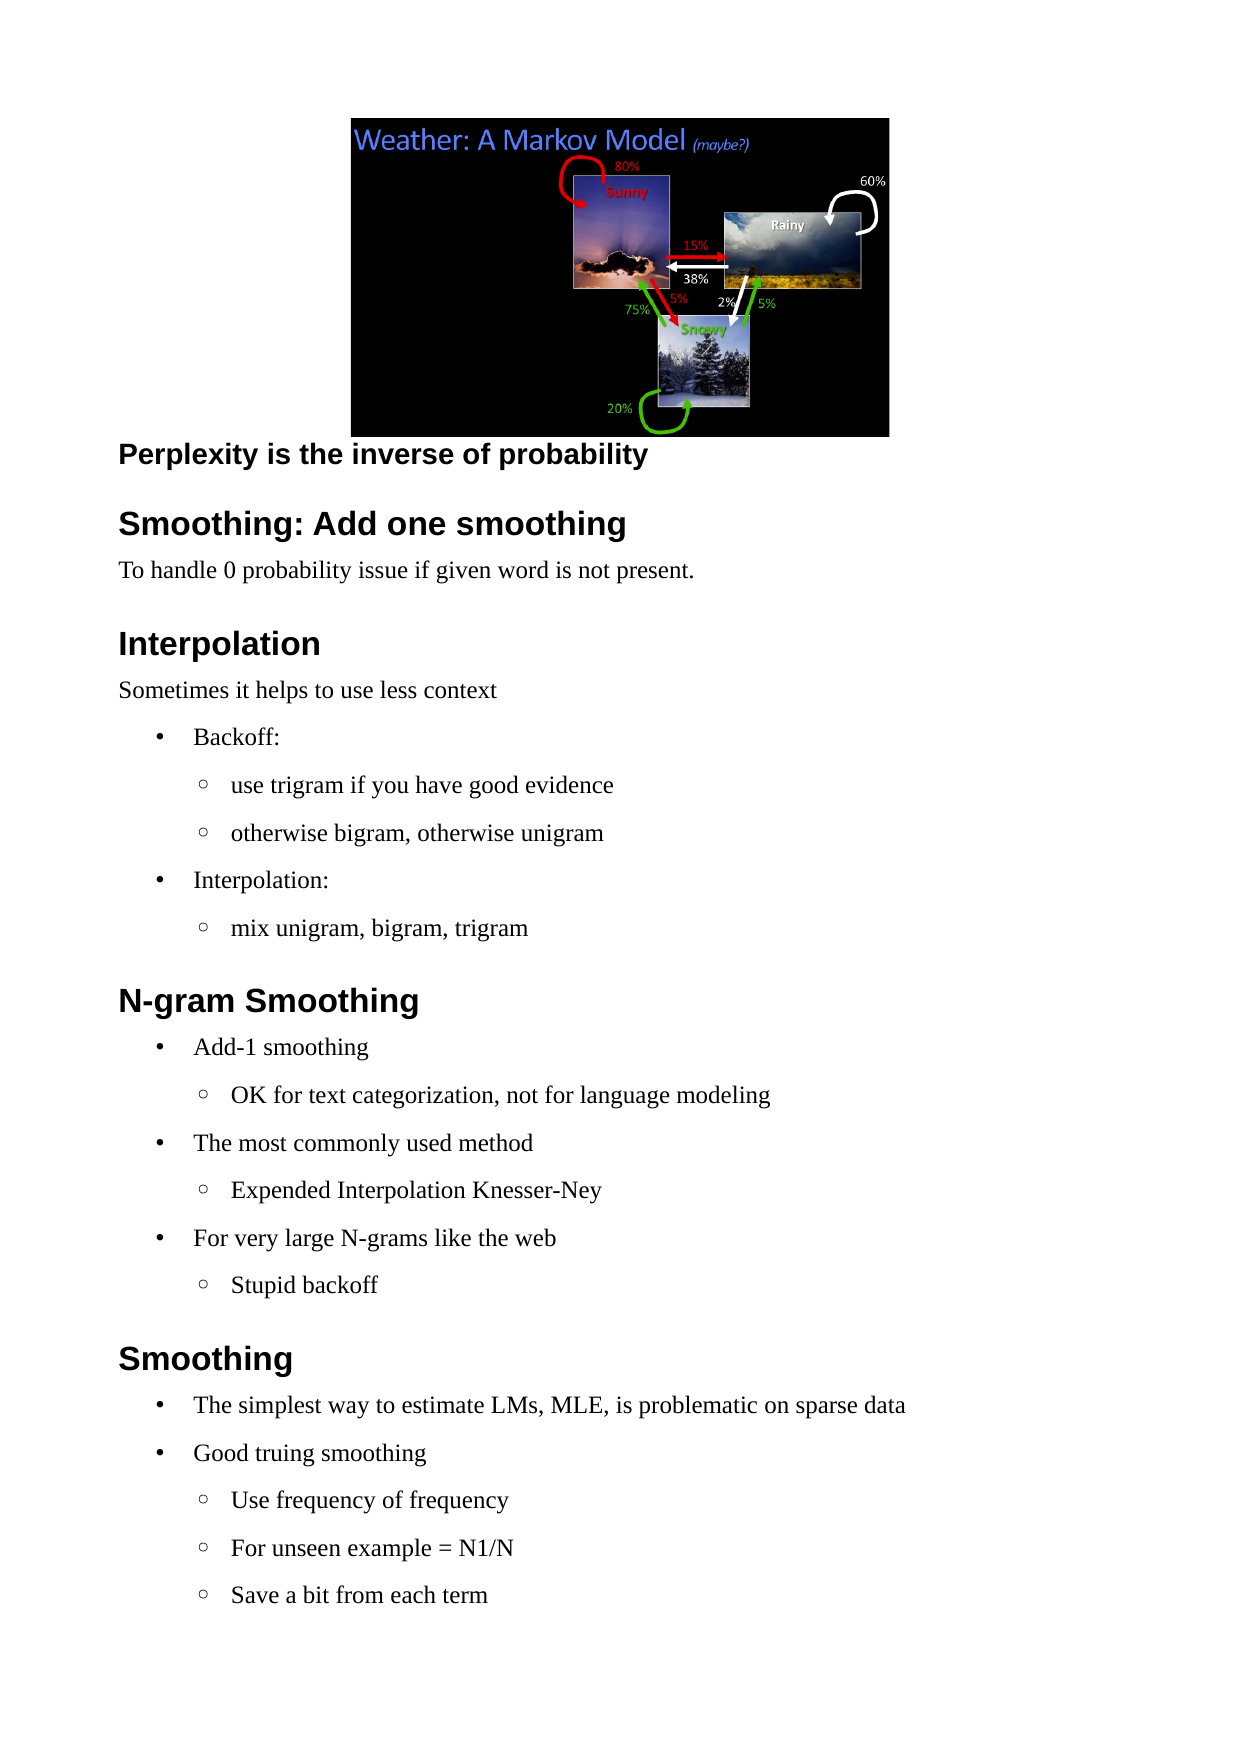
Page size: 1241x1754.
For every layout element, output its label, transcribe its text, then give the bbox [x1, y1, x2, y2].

subtitle N-gram Smoothing [118, 981, 1122, 1020]
subtitle Smoothing [118, 1339, 1122, 1377]
list Use frequency of frequency [193, 1485, 1122, 1514]
list The simplest way to estimate LMs, MLE, is problematic on sparse data [156, 1390, 1122, 1419]
list OK for text categorization, not for language modeling [193, 1080, 1122, 1109]
list Save a bit from each term [193, 1580, 1122, 1609]
text Sometimes it helps to use less context [118, 675, 1122, 703]
subtitle Interpolation [118, 624, 1122, 662]
list The most commonly used method [156, 1128, 1122, 1156]
subtitle Smoothing: Add one smoothing [118, 504, 1122, 543]
list For unseen example = N1/N [193, 1533, 1122, 1562]
text To handle 0 probability issue if given word is not present. [118, 555, 1122, 584]
list Good truing smoothing [156, 1438, 1122, 1466]
list For very large N-grams like the web [156, 1223, 1122, 1252]
list mix unigram, bigram, trigram [193, 913, 1122, 942]
list Interpolation: [156, 865, 1122, 894]
list otherwise bigram, otherwise unigram [193, 818, 1122, 846]
picture [350, 118, 890, 437]
list Stupid backoff [193, 1270, 1122, 1299]
list Add-1 smoothing [156, 1032, 1122, 1061]
list use trigram if you have good evidence [193, 770, 1122, 799]
list Expended Interpolation Knesser-Ney [193, 1175, 1122, 1204]
list Backoff: [156, 722, 1122, 751]
subtitle Perplexity is the inverse of probability [118, 118, 1122, 471]
